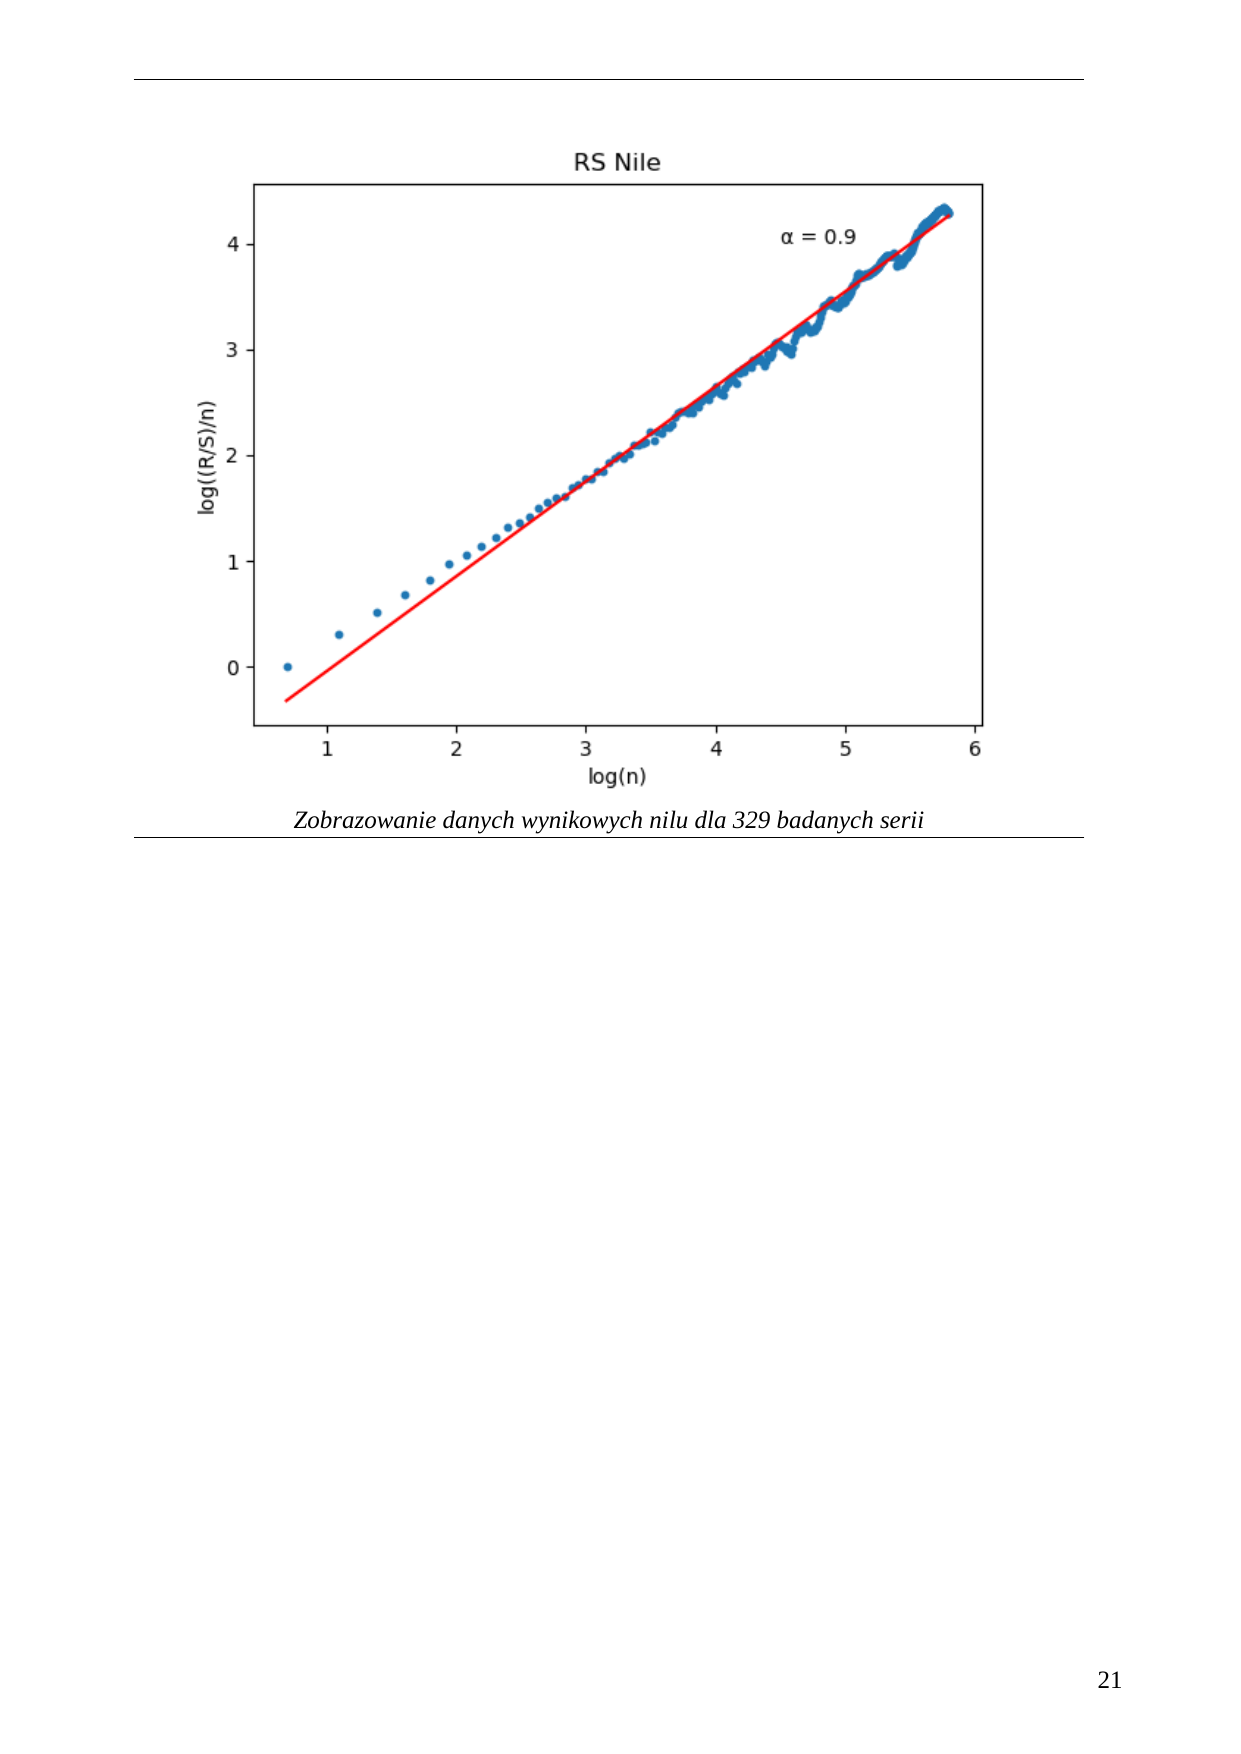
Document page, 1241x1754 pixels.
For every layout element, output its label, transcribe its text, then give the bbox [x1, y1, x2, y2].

picture [136, 99, 1076, 803]
text Zobrazowanie danych wynikowych nilu dla 329 badanych serii [133, 95, 1081, 834]
